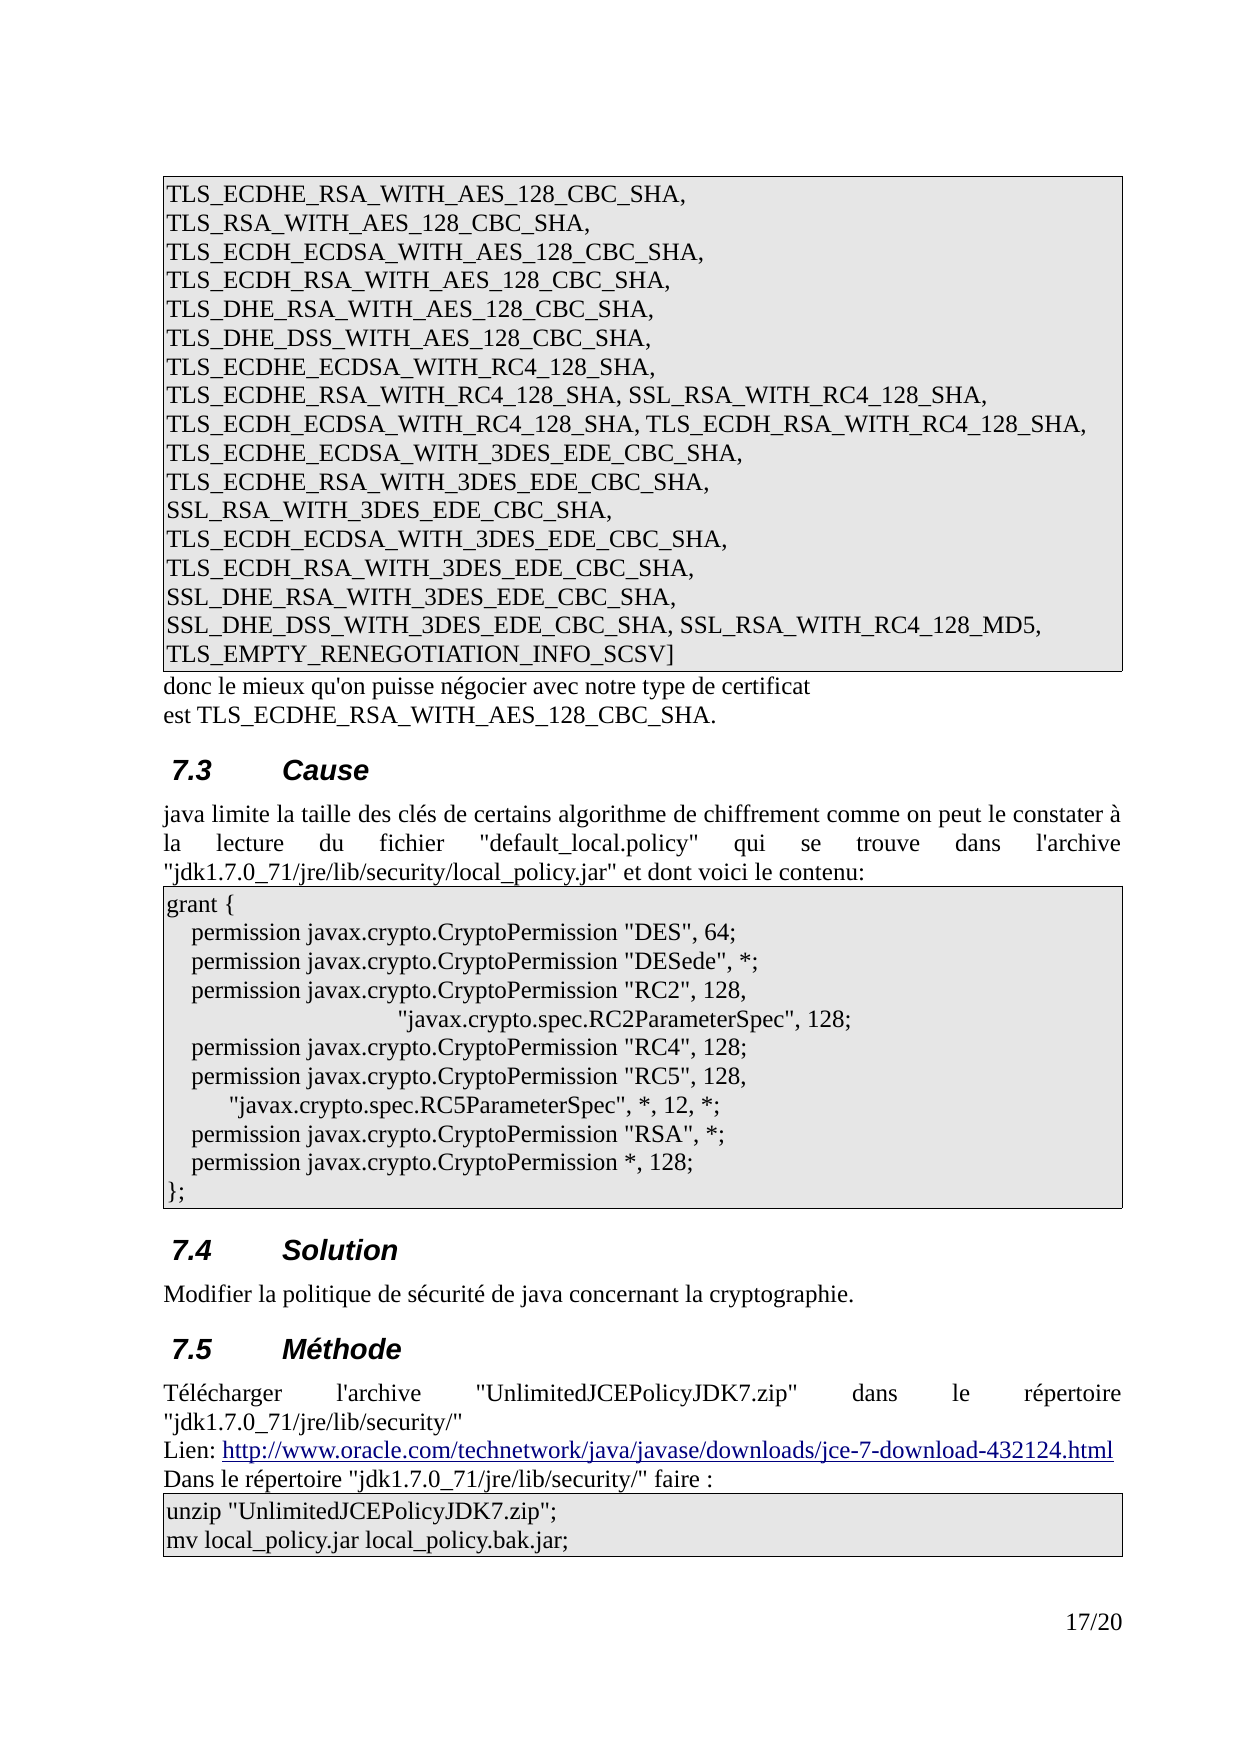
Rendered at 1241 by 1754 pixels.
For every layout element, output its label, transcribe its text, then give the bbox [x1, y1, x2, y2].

text donc le mieux qu'on puisse négocier avec notre type de certificat [163, 672, 1122, 700]
text }; [164, 1173, 1122, 1208]
text TLS_ECDHE_RSA_WITH_AES_128_CBC_SHA, TLS_RSA_WITH_AES_128_CBC_SHA, TLS_ECDH_ECDSA_WITH_AES_128_CBC_SHA, TLS_ECDH_RSA_WITH_AES_128_CBC_SHA, TLS_DHE_RSA_WITH_AES_128_CBC_SHA, TLS_DHE_DSS_WITH_AES_128_CBC_SHA, TLS_ECDHE_ECDSA_WITH_RC4_128_SHA, TLS_ECDHE_RSA_WITH_RC4_128_SHA, SSL_RSA_WITH_RC4_128_SHA, TLS_ECDH_ECDSA_WITH_RC4_128_SHA, TLS_ECDH_RSA_WITH_RC4_128_SHA, TLS_ECDHE_ECDSA_WITH_3DES_EDE_CBC_SHA, TLS_ECDHE_RSA_WITH_3DES_EDE_CBC_SHA, SSL_RSA_WITH_3DES_EDE_CBC_SHA, TLS_ECDH_ECDSA_WITH_3DES_EDE_CBC_SHA, TLS_ECDH_RSA_WITH_3DES_EDE_CBC_SHA, SSL_DHE_RSA_WITH_3DES_EDE_CBC_SHA, SSL_DHE_DSS_WITH_3DES_EDE_CBC_SHA, SSL_RSA_WITH_RC4_128_MD5, TLS_EMPTY_RENEGOTIATION_INFO_SCSV] [164, 177, 1122, 671]
text "javax.crypto.spec.RC2ParameterSpec", 128; [164, 1001, 1122, 1029]
subtitle Méthode [163, 1332, 1122, 1366]
text Télécharger l'archive "UnlimitedJCEPolicyJDK7.zip" dans le répertoire "jdk1.7.0_71/jre/lib/security/" [163, 1378, 1122, 1436]
text "javax.crypto.spec.RC5ParameterSpec", *, 12, *; [164, 1087, 1122, 1116]
text permission javax.crypto.CryptoPermission *, 128; [164, 1144, 1122, 1173]
text permission javax.crypto.CryptoPermission "RC2", 128, [164, 972, 1122, 1001]
text mv local_policy.jar local_policy.bak.jar; [164, 1522, 1122, 1556]
text java limite la taille des clés de certains algorithme de chiffrement comme on peut le constater à la lecture du fichier "default_local.policy" qui se trouve dans l'archive "jdk1.7.0_71/jre/lib/security/local_policy.jar" et dont voici le contenu: [163, 799, 1122, 886]
text permission javax.crypto.CryptoPermission "RSA", *; [164, 1116, 1122, 1144]
text permission javax.crypto.CryptoPermission "RC4", 128; [164, 1029, 1122, 1058]
text unzip "UnlimitedJCEPolicyJDK7.zip"; [164, 1494, 1122, 1522]
text permission javax.crypto.CryptoPermission "RC5", 128, [164, 1058, 1122, 1087]
subtitle Solution [163, 1233, 1122, 1266]
subtitle Cause [163, 753, 1122, 787]
text permission javax.crypto.CryptoPermission "DESede", *; [164, 943, 1122, 972]
text est TLS_ECDHE_RSA_WITH_AES_128_CBC_SHA. [163, 700, 1122, 729]
text Dans le répertoire "jdk1.7.0_71/jre/lib/security/" faire : [163, 1464, 1122, 1493]
text permission javax.crypto.CryptoPermission "DES", 64; [164, 914, 1122, 943]
text Modifier la politique de sécurité de java concernant la cryptographie. [163, 1279, 1122, 1307]
text Lien: http://www.oracle.com/technetwork/java/javase/downloads/jce-7-download-432124.html [163, 1436, 1122, 1464]
text grant { [164, 887, 1122, 914]
